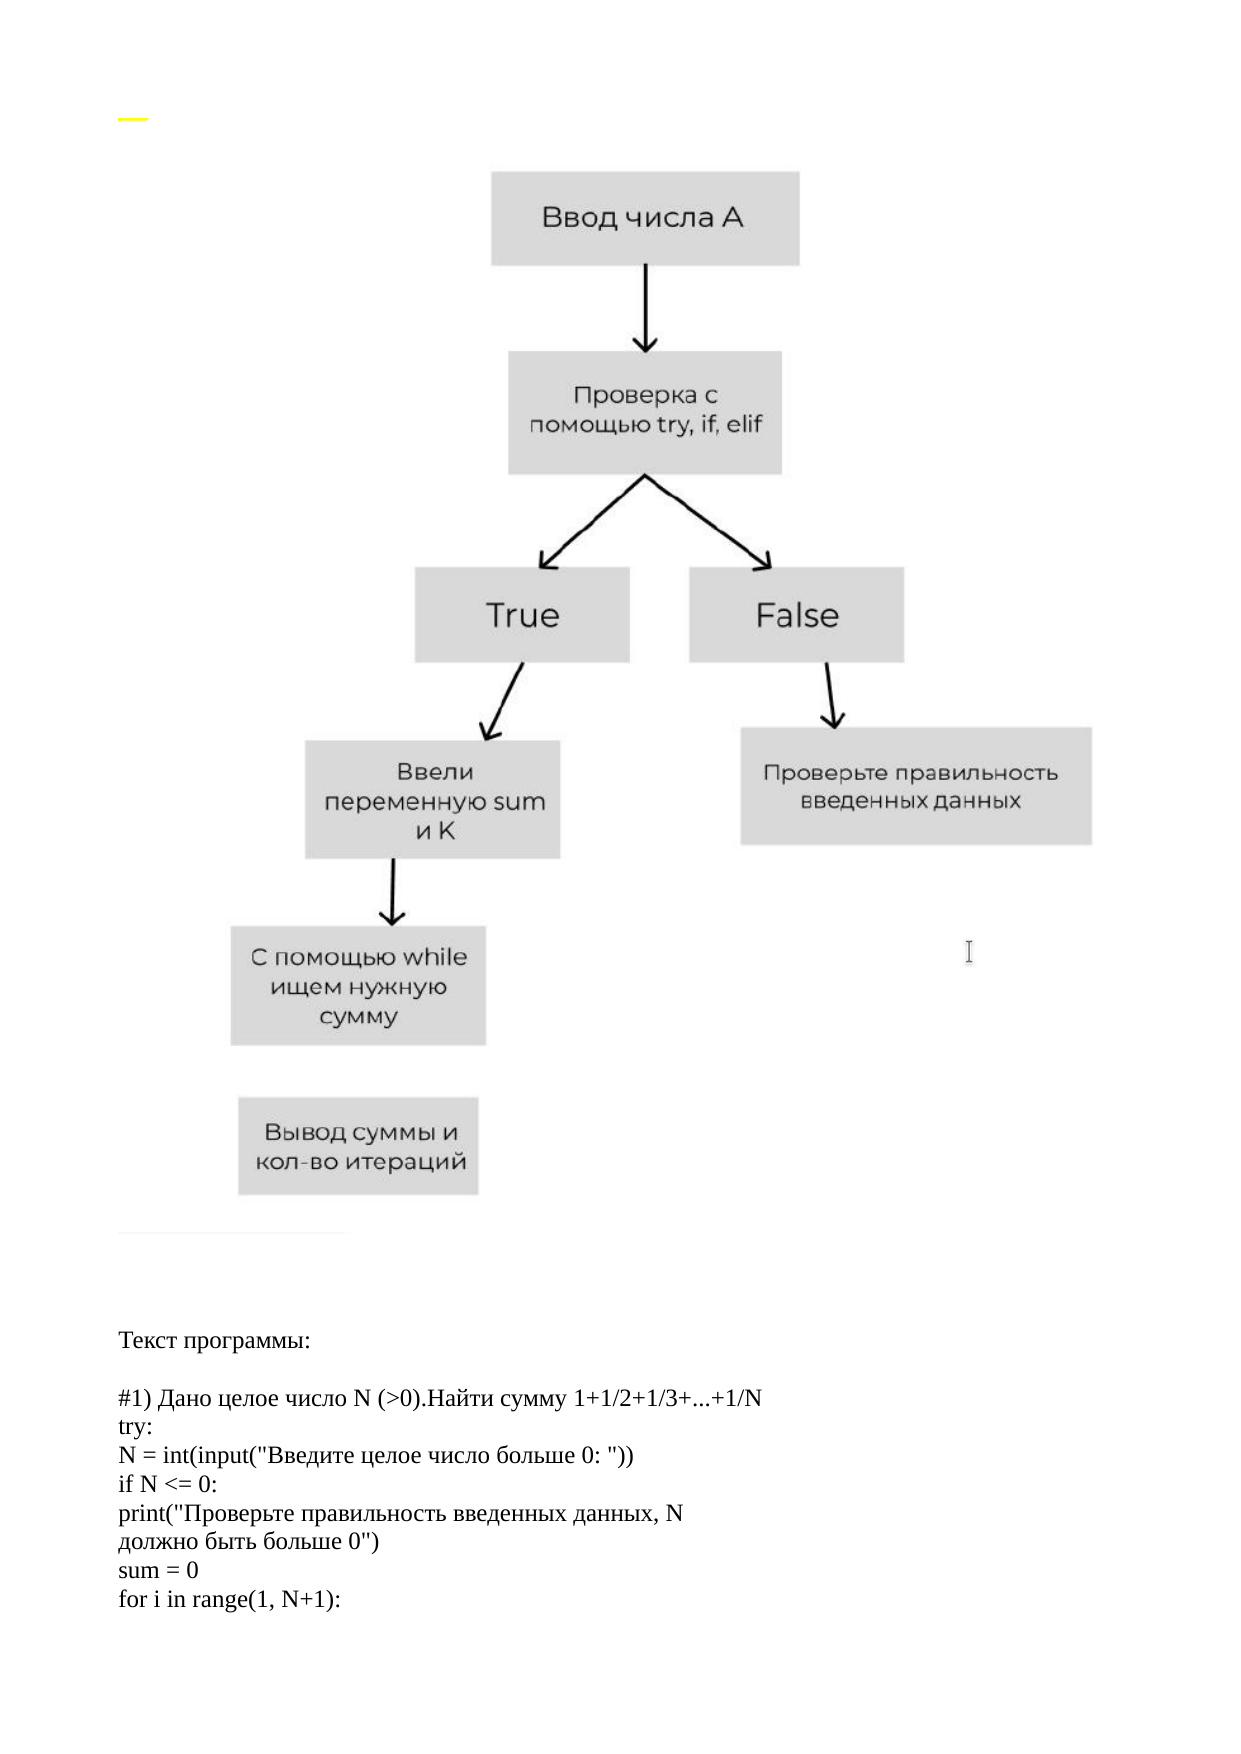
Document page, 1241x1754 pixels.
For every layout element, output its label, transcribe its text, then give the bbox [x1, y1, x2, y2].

text if N <= 0: [118, 1469, 1122, 1498]
text print("Проверьте правильность введенных данных, N [118, 1498, 1122, 1526]
picture [118, 118, 1122, 1268]
text try: [118, 1411, 1122, 1440]
text должно быть больше 0") [118, 1526, 1122, 1555]
text for i in range(1, N+1): [118, 1584, 1122, 1613]
text #1) Дано целое число N (>0).Найти сумму 1+1/2+1/3+...+1/N [118, 1383, 1122, 1411]
text sum = 0 [118, 1555, 1122, 1584]
text N = int(input("Введите целое число больше 0: ")) [118, 1440, 1122, 1469]
text Текст программы: [118, 1325, 1122, 1354]
